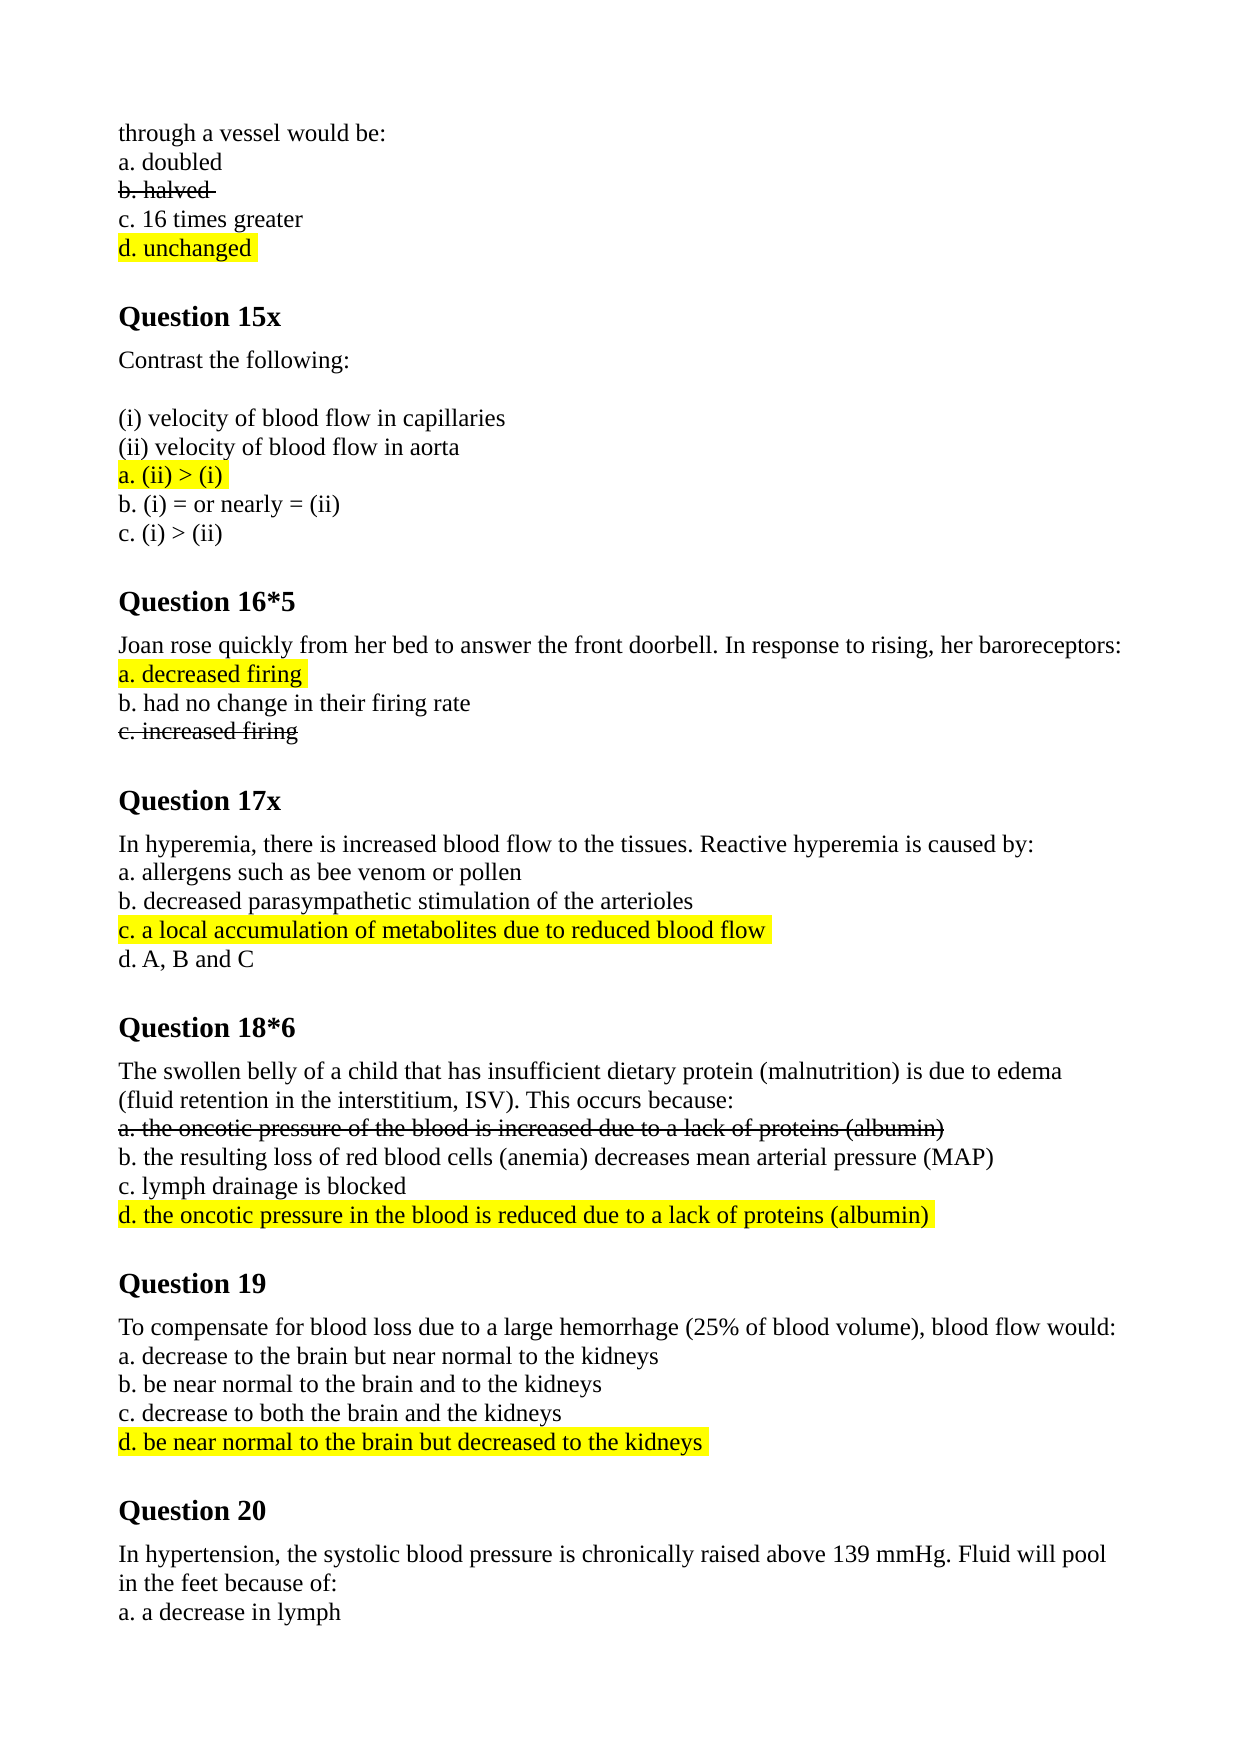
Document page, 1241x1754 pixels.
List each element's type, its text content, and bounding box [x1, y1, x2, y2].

text a. allergens such as bee venom or pollen [118, 857, 1122, 886]
subtitle Question 19 [118, 1266, 1122, 1299]
text b. the resulting loss of red blood cells (anemia) decreases mean arterial pressure (MAP) [118, 1142, 1122, 1171]
text c. increased firing [118, 716, 1122, 745]
text Contrast the following: (i) velocity of blood flow in capillaries (ii) velocity of blood flow in aorta [118, 345, 1122, 460]
text In hypertension, the systolic blood pressure is chronically raised above 139 mmHg. Fluid will pool in the feet because of: [118, 1539, 1122, 1597]
text c. lymph drainage is blocked [118, 1171, 1122, 1200]
text b. (i) = or nearly = (ii) [118, 489, 1122, 518]
subtitle Question 18*6 [118, 1010, 1122, 1043]
text b. had no change in their firing rate [118, 688, 1122, 716]
text c. 16 times greater [118, 204, 1122, 233]
text a. doubled [118, 147, 1122, 176]
text d. A, B and C [118, 944, 1122, 972]
subtitle Question 16*5 [118, 584, 1122, 618]
text d. be near normal to the brain but decreased to the kidneys [118, 1427, 1122, 1456]
text a. decrease to the brain but near normal to the kidneys [118, 1341, 1122, 1369]
text The swollen belly of a child that has insufficient dietary protein (malnutrition) is due to edema (fluid retention in the interstitium, ISV). This occurs because: [118, 1056, 1122, 1113]
text through a vessel would be: [118, 118, 1122, 147]
subtitle Question 20 [118, 1493, 1122, 1527]
text c. (i) > (ii) [118, 518, 1122, 547]
text To compensate for blood loss due to a large hemorrhage (25% of blood volume), blood flow would: [118, 1312, 1122, 1341]
text b. halved [118, 176, 1122, 204]
text b. decreased parasympathetic stimulation of the arterioles [118, 886, 1122, 915]
subtitle Question 17x [118, 783, 1122, 816]
text b. be near normal to the brain and to the kidneys [118, 1369, 1122, 1398]
text Joan rose quickly from her bed to answer the front doorbell. In response to rising, her baroreceptors: [118, 630, 1122, 659]
text a. decreased firing [118, 659, 1122, 688]
text d. the oncotic pressure in the blood is reduced due to a lack of proteins (albumin) [118, 1200, 1122, 1228]
text a. (ii) > (i) [118, 460, 1122, 489]
text c. a local accumulation of metabolites due to reduced blood flow [118, 915, 1122, 944]
text d. unchanged [118, 233, 1122, 262]
text c. decrease to both the brain and the kidneys [118, 1398, 1122, 1427]
text In hyperemia, there is increased blood flow to the tissues. Reactive hyperemia is caused by: [118, 829, 1122, 857]
subtitle Question 15x [118, 299, 1122, 333]
text a. the oncotic pressure of the blood is increased due to a lack of proteins (albumin) [118, 1113, 1122, 1142]
text a. a decrease in lymph [118, 1597, 1122, 1626]
